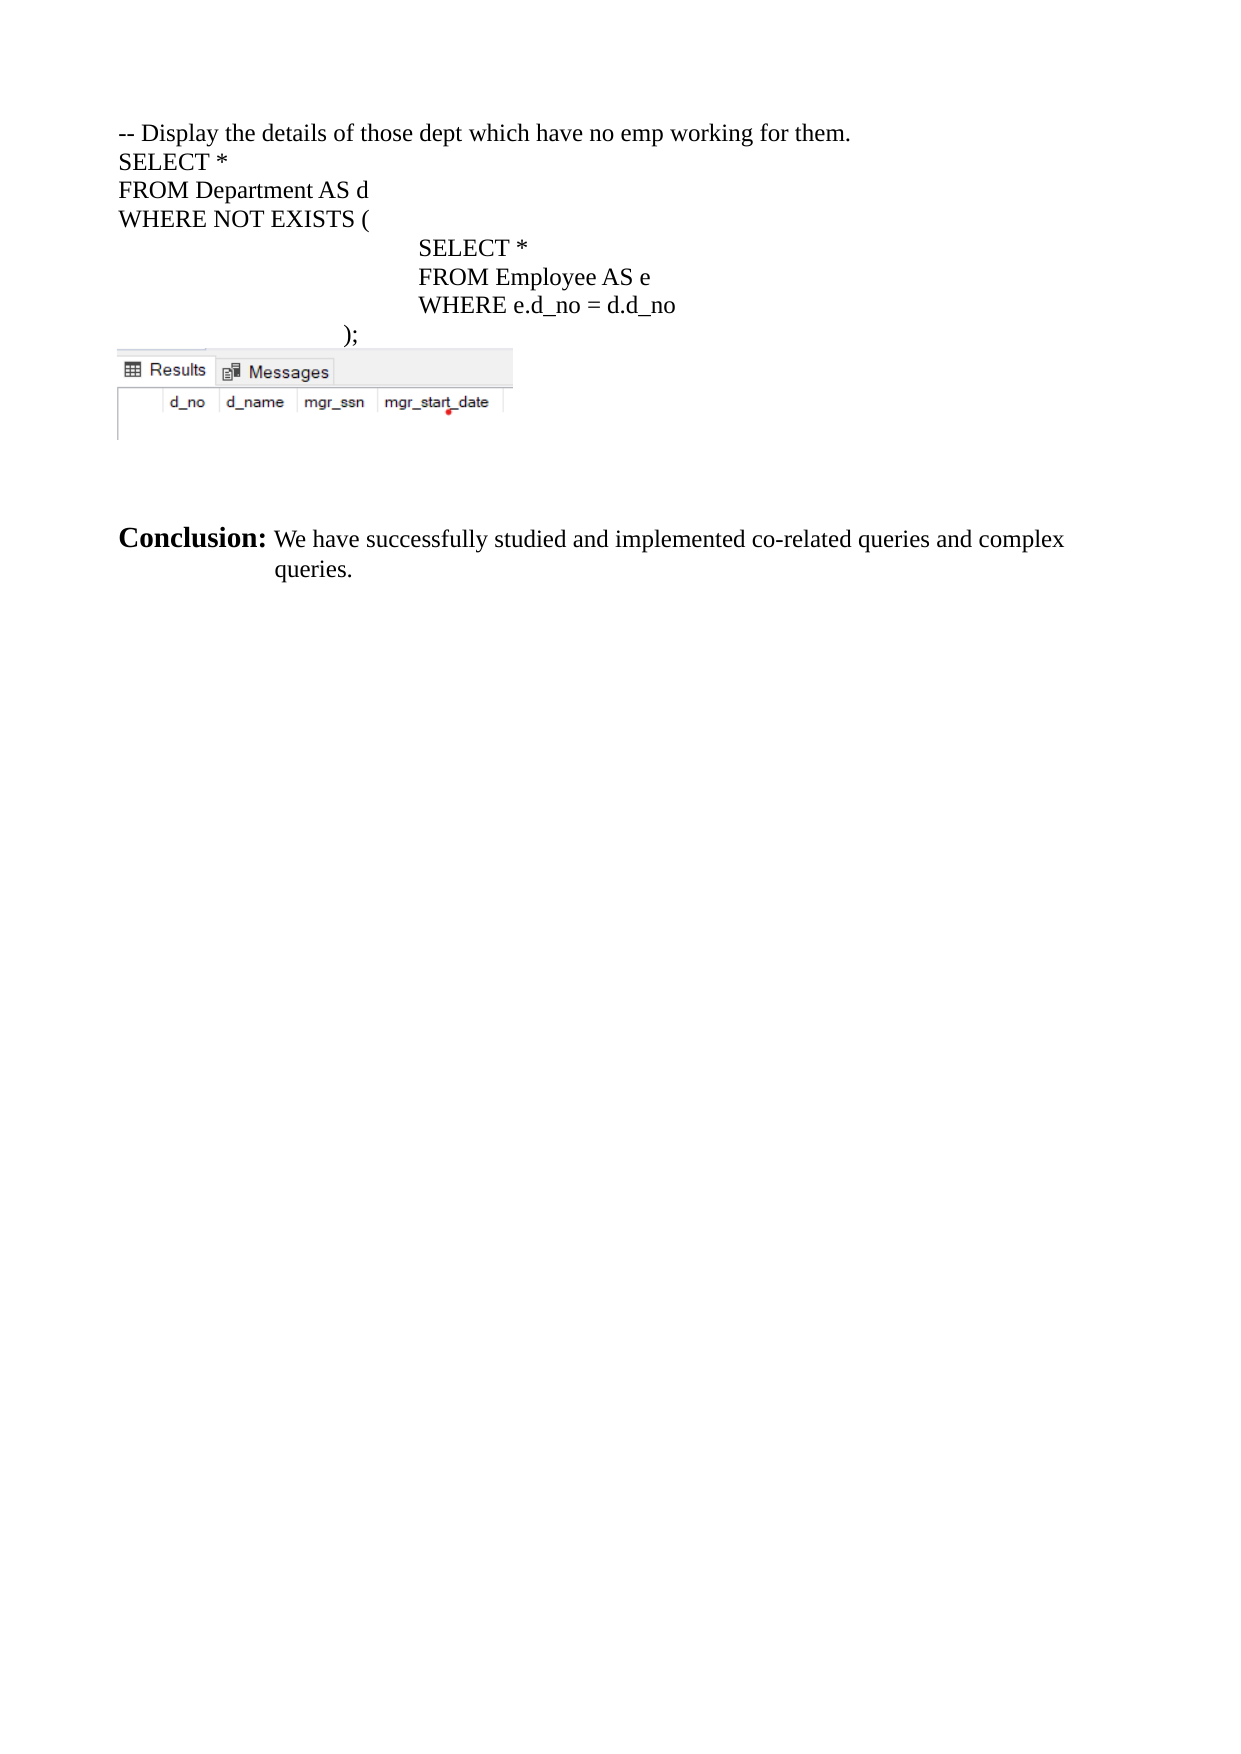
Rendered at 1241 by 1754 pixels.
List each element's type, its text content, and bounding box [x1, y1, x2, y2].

text Conclusion: We have successfully studied and implemented co-related queries and complex queries. [118, 521, 1122, 583]
text SELECT * [118, 147, 1122, 176]
text -- Display the details of those dept which have no emp working for them. [118, 118, 1122, 147]
text ); [118, 319, 1122, 348]
text WHERE e.d_no = d.d_no [118, 291, 1122, 319]
text WHERE NOT EXISTS ( [118, 204, 1122, 233]
text SELECT * [118, 233, 1122, 262]
picture [116, 348, 513, 440]
text FROM Employee AS e [118, 262, 1122, 291]
text FROM Department AS d [118, 176, 1122, 204]
